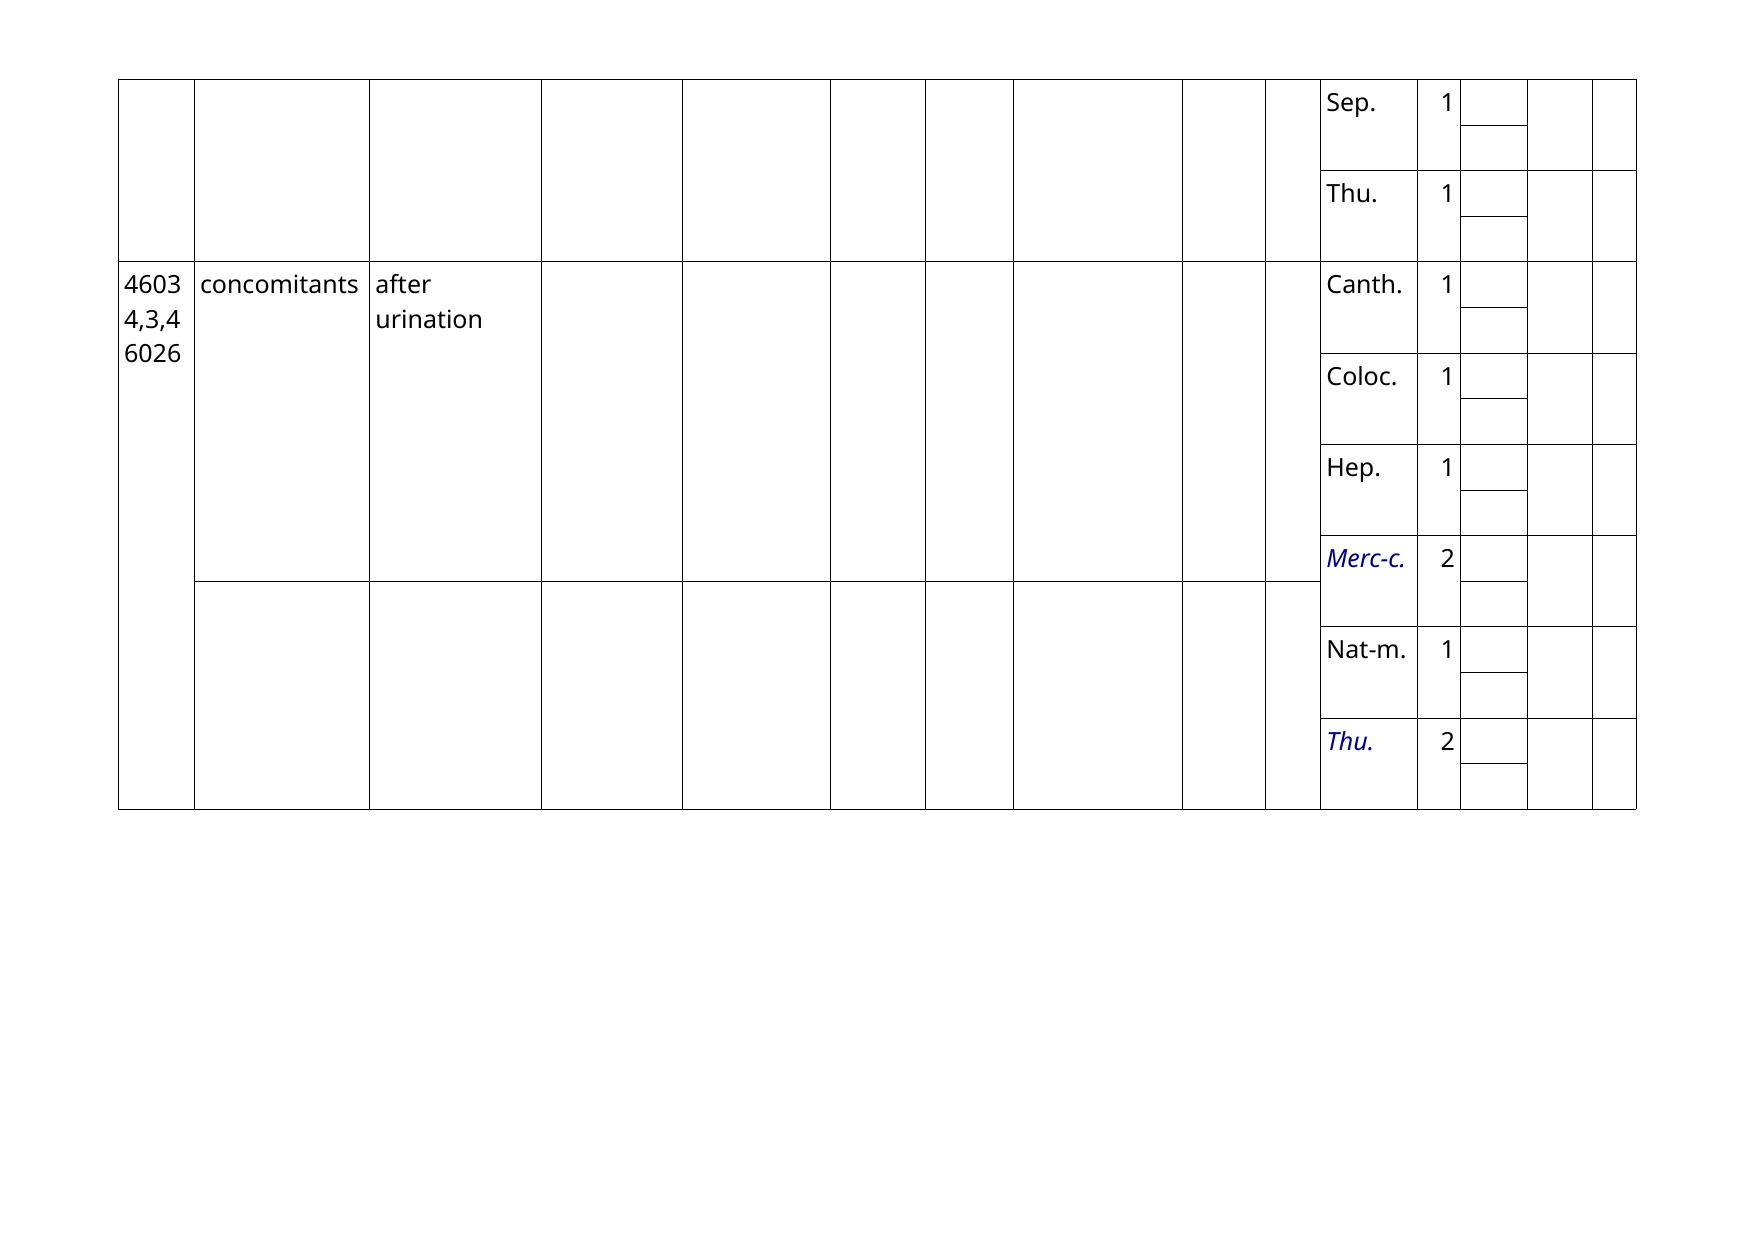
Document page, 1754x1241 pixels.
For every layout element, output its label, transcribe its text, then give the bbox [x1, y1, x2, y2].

table_cell [1528, 536, 1592, 626]
table_cell [1014, 582, 1182, 809]
table_cell [1461, 126, 1527, 170]
table_cell [1461, 536, 1527, 581]
table_cell [1183, 582, 1265, 809]
table_cell 1 [1418, 627, 1460, 718]
table_cell 1 [1418, 354, 1460, 444]
table_cell [1528, 627, 1592, 718]
table_cell [683, 582, 830, 809]
table_cell [1461, 80, 1527, 124]
table_cell [1593, 627, 1636, 718]
table_cell [1461, 582, 1527, 626]
table_cell [831, 80, 925, 261]
table_cell Canth. [1321, 262, 1417, 353]
table_cell [1461, 217, 1527, 261]
table_cell [542, 80, 682, 261]
table_cell [1528, 80, 1592, 170]
table_cell [683, 262, 830, 581]
table_cell 1 [1418, 171, 1460, 261]
table_cell [1461, 354, 1527, 398]
table_cell [542, 582, 682, 809]
table_cell 1 [1418, 262, 1460, 353]
table_cell [1183, 80, 1265, 261]
table_cell [926, 262, 1013, 581]
table_cell [831, 262, 925, 581]
table_cell 2 [1418, 536, 1460, 626]
table_cell [195, 582, 369, 809]
table_cell [370, 80, 541, 261]
table_cell [1461, 719, 1527, 763]
table_cell [1461, 308, 1527, 353]
table_cell Sep. [1321, 80, 1417, 170]
table_cell [1014, 262, 1182, 581]
table_cell Coloc. [1321, 354, 1417, 444]
table_cell [1266, 582, 1320, 809]
table_cell [1593, 719, 1636, 809]
table_cell [1593, 445, 1636, 535]
table_cell Thu. [1321, 719, 1417, 809]
table_cell [831, 582, 925, 809]
table_cell [1528, 445, 1592, 535]
table_cell [1593, 354, 1636, 444]
table_cell [1014, 80, 1182, 261]
table_cell Thu. [1321, 171, 1417, 261]
table_cell [1528, 719, 1592, 809]
table_cell Hep. [1321, 445, 1417, 535]
table_cell 2 [1418, 719, 1460, 809]
table_cell [1528, 171, 1592, 261]
table_cell after urination [370, 262, 541, 581]
table_cell [1266, 262, 1320, 581]
table_cell [1461, 491, 1527, 535]
table_cell [926, 80, 1013, 261]
table_cell [1593, 171, 1636, 261]
table_cell Merc-c. [1321, 536, 1417, 626]
table_cell [1461, 171, 1527, 216]
table_cell [1593, 262, 1636, 353]
table_cell [1461, 764, 1527, 809]
table_cell [370, 582, 541, 809]
table_cell [1593, 80, 1636, 170]
table_cell 1 [1418, 80, 1460, 170]
table_cell [1528, 354, 1592, 444]
table_cell 46034,3,46026 [119, 262, 194, 809]
table_cell [926, 582, 1013, 809]
table_cell Nat-m. [1321, 627, 1417, 718]
table_cell [1461, 673, 1527, 718]
table_cell [1461, 445, 1527, 489]
table_cell [1593, 536, 1636, 626]
table_cell [1461, 627, 1527, 672]
table_cell concomitants [195, 262, 369, 581]
table_cell 1 [1418, 445, 1460, 535]
table_cell [1461, 262, 1527, 307]
table_cell [195, 80, 369, 261]
table_cell [1183, 262, 1265, 581]
table_cell [119, 80, 194, 261]
table_cell [683, 80, 830, 261]
table_cell [1266, 80, 1320, 261]
table_cell [542, 262, 682, 581]
table_cell [1461, 399, 1527, 444]
table_cell [1528, 262, 1592, 353]
